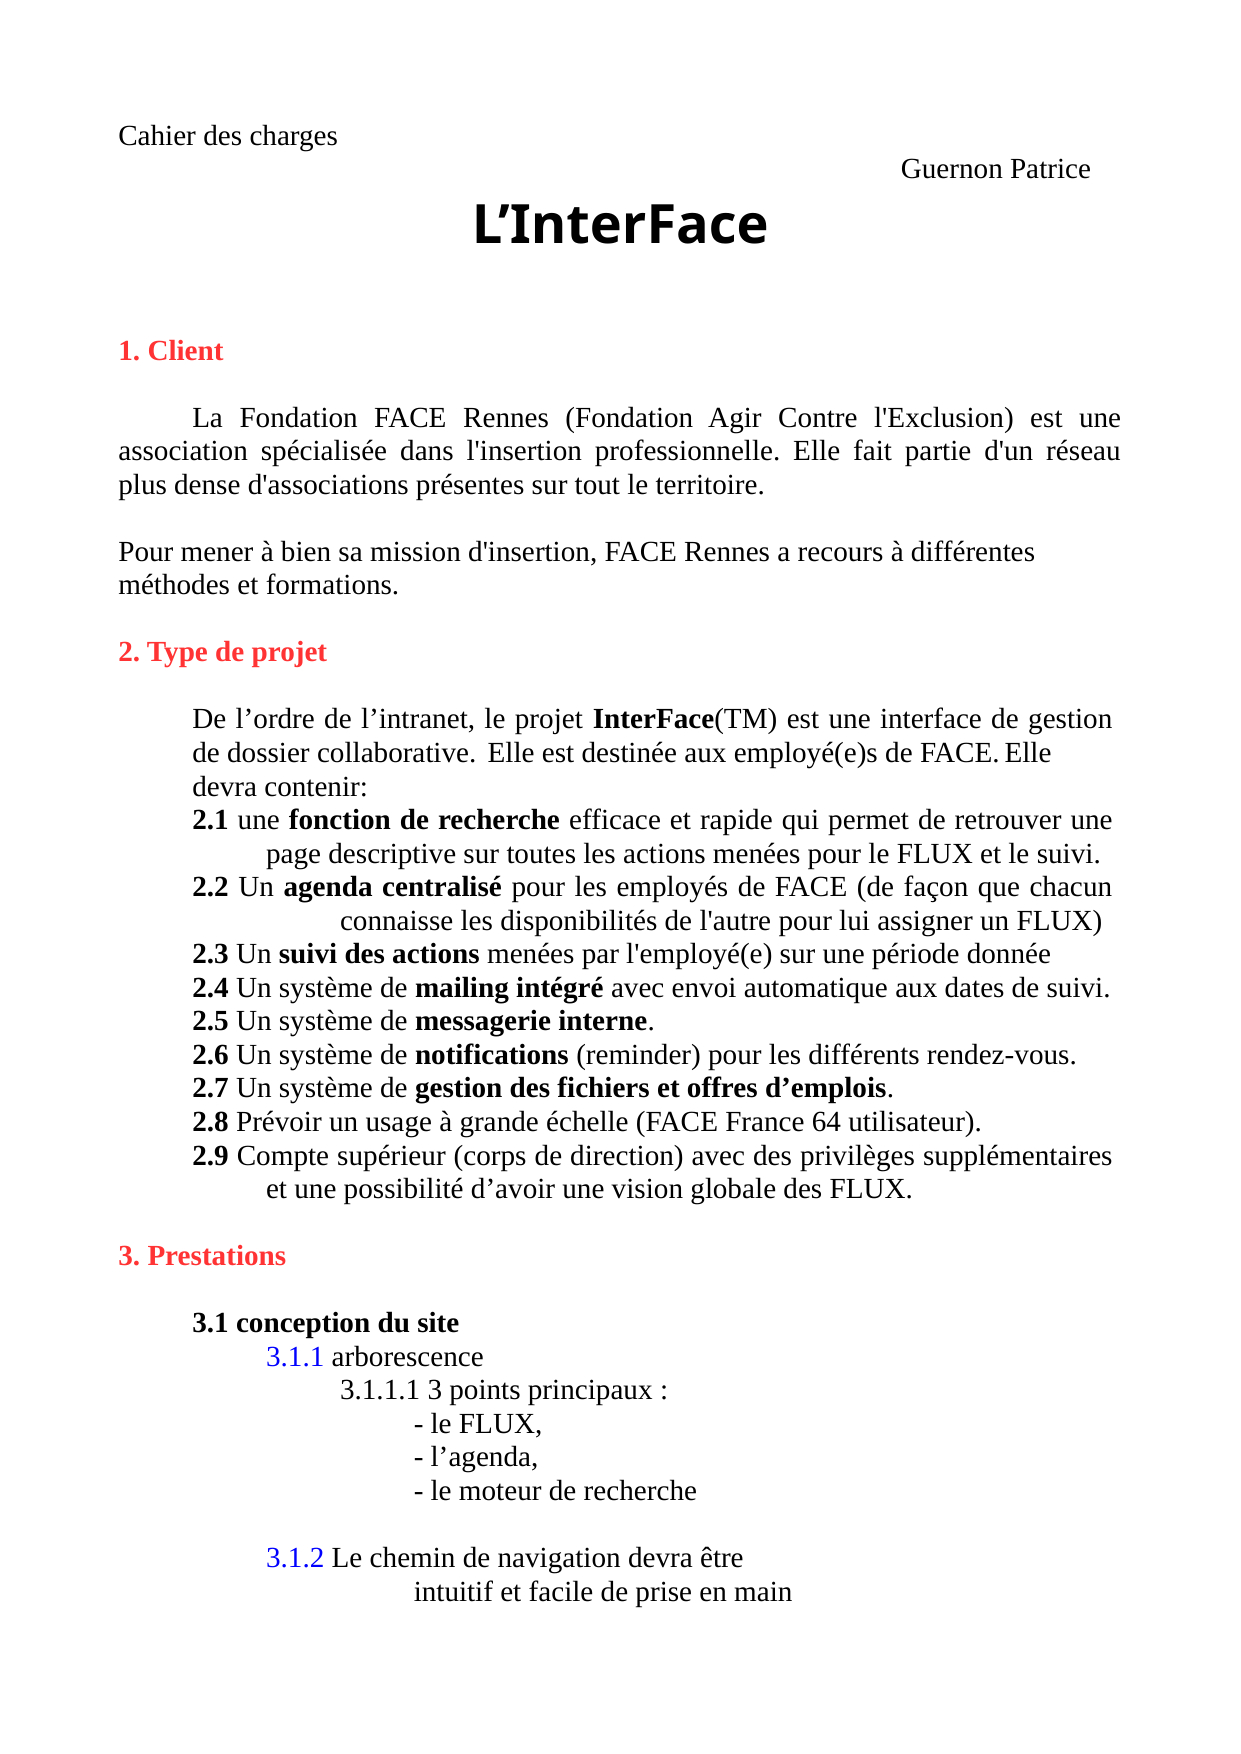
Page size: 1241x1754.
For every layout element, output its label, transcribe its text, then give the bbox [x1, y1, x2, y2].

text Pour mener à bien sa mission d'insertion, FACE Rennes a recours à différentes méthodes et formations. [118, 534, 1122, 601]
text 2.8 Prévoir un usage à grande échelle (FACE France 64 utilisateur). [118, 1104, 1122, 1138]
text 2.1 une fonction de recherche efficace et rapide qui permet de retrouver une page descriptive sur toutes les actions menées pour le FLUX et le suivi. [118, 802, 1122, 869]
text intuitif et facile de prise en main [118, 1574, 1122, 1607]
text 3.1.1 arborescence [118, 1339, 1122, 1372]
text La Fondation FACE Rennes (Fondation Agir Contre l'Exclusion) est une association spécialisée dans l'insertion professionnelle. Elle fait partie d'un réseau plus dense d'associations présentes sur tout le territoire. [118, 400, 1122, 500]
text 2.7 Un système de gestion des fichiers et offres d’emplois. [118, 1071, 1122, 1104]
text 2.5 Un système de messagerie interne. [118, 1003, 1122, 1037]
text - le FLUX, [118, 1406, 1122, 1439]
text Guernon Patrice [118, 152, 1122, 185]
text 2. Type de projet [118, 634, 1122, 668]
text - le moteur de recherche [118, 1473, 1122, 1507]
text 1. Client [118, 333, 1122, 366]
text 2.4 Un système de mailing intégré avec envoi automatique aux dates de suivi. [118, 970, 1122, 1003]
text 2.6 Un système de notifications (reminder) pour les différents rendez-vous. [118, 1037, 1122, 1071]
text L’InterFace [118, 185, 1122, 259]
text 2.9 Compte supérieur (corps de direction) avec des privilèges supplémentaires et une possibilité d’avoir une vision globale des FLUX. [118, 1138, 1122, 1205]
text 2.3 Un suivi des actions menées par l'employé(e) sur une période donnée [118, 936, 1122, 970]
text De l’ordre de l’intranet, le projet InterFace(TM) est une interface de gestion de dossier collaborative. Elle est destinée aux employé(e)s de FACE. Elle devra contenir: [118, 702, 1122, 802]
text - l’agenda, [118, 1439, 1122, 1473]
text 3.1 conception du site [118, 1305, 1122, 1339]
text 3.1.2 Le chemin de navigation devra être [118, 1540, 1122, 1574]
text 3.1.1.1 3 points principaux : [118, 1372, 1122, 1406]
text Cahier des charges [118, 118, 1122, 152]
text 3. Prestations [118, 1238, 1122, 1272]
text 2.2 Un agenda centralisé pour les employés de FACE (de façon que chacun connaisse les disponibilités de l'autre pour lui assigner un FLUX) [118, 869, 1122, 936]
